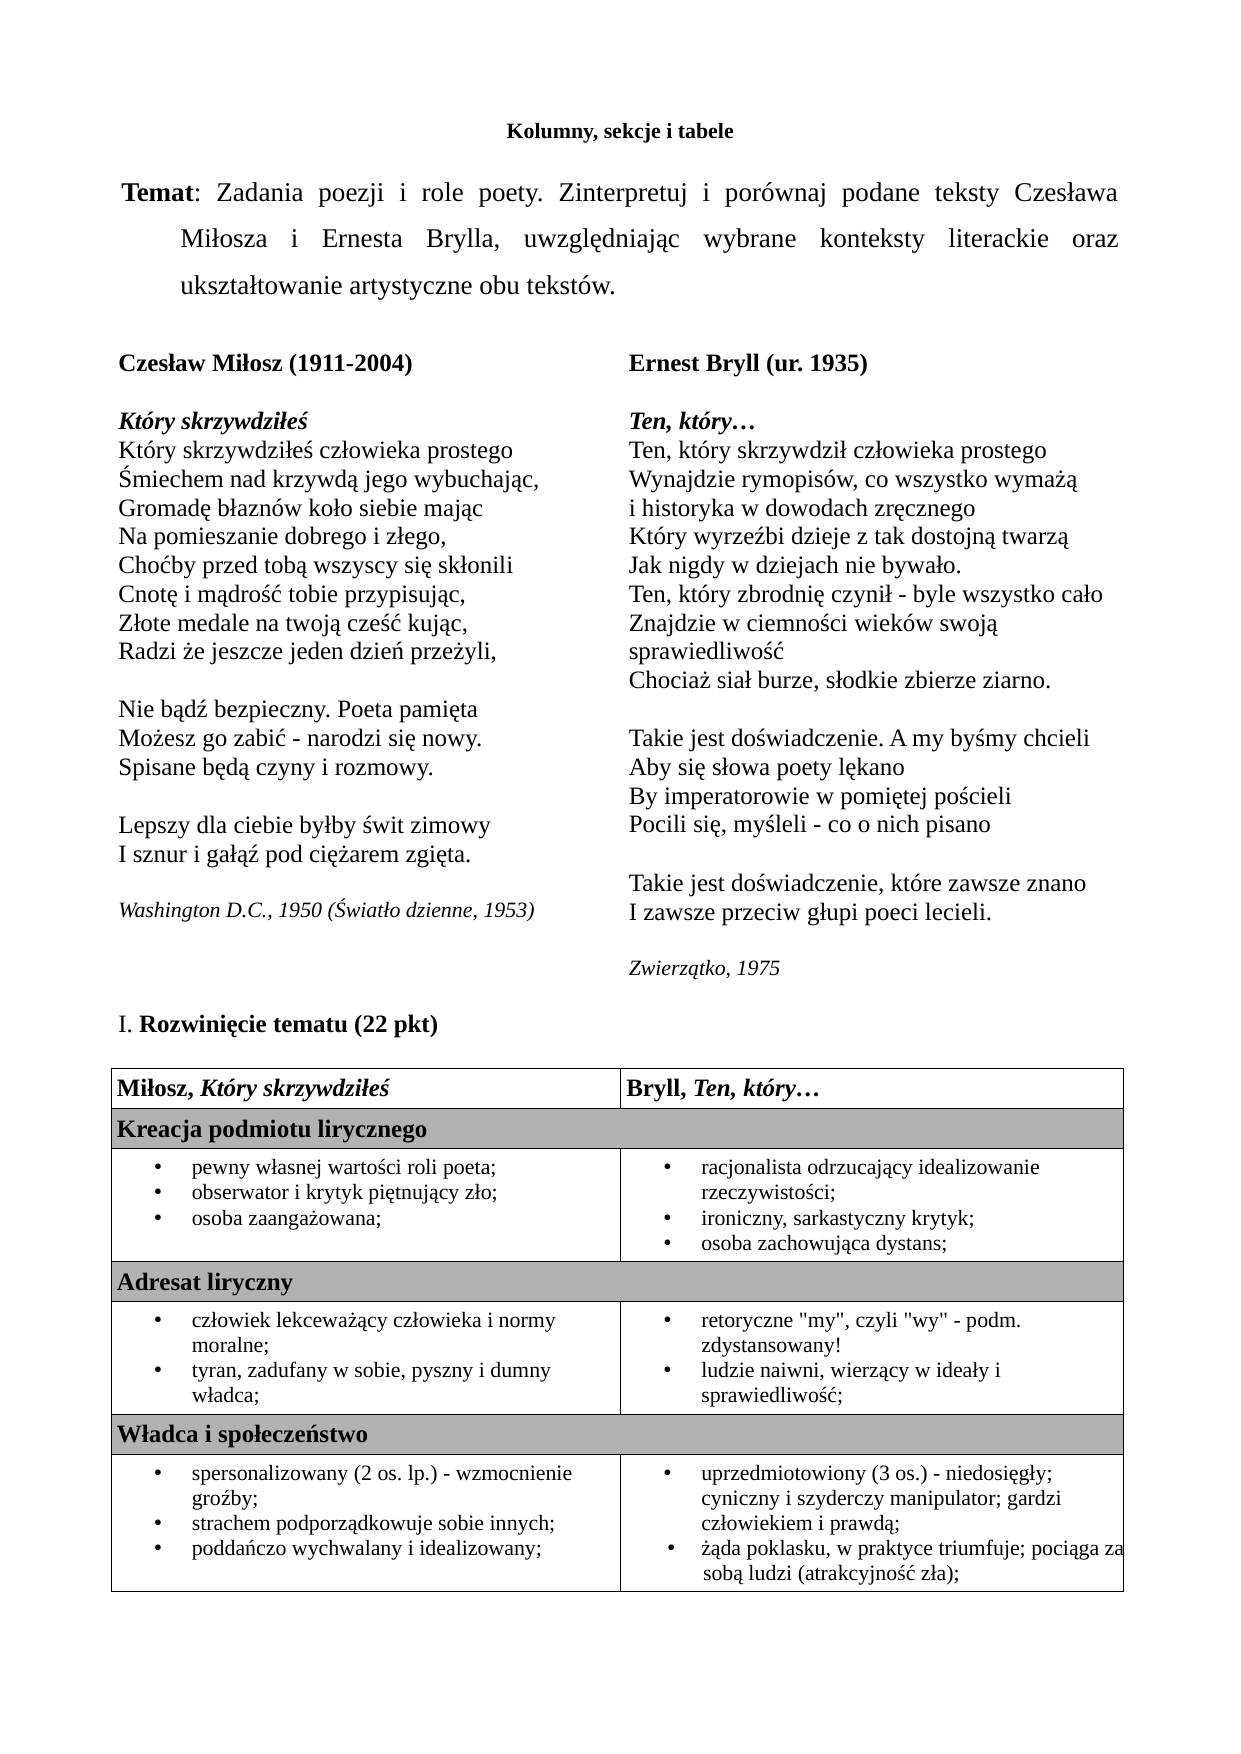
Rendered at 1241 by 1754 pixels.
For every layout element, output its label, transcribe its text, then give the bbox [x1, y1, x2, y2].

table_cell człowiek lekceważący człowieka i normy moralne; tyran, zadufany w sobie, pyszny i dumny władca; [112, 1302, 620, 1413]
text Nie bądź bezpieczny. Poeta pamięta [118, 694, 623, 723]
text Lepszy dla ciebie byłby świt zimowy [118, 810, 623, 839]
text Zwierzątko, 1975 [628, 955, 1063, 980]
text By imperatorowie w pomiętej pościeli [628, 781, 1122, 809]
text Chociaż siał burze, słodkie zbierze ziarno. [628, 665, 1122, 694]
text Złote medale na twoją cześć kując, [118, 608, 623, 636]
text Washington D.C., 1950 (Światło dzienne, 1953) [118, 897, 564, 922]
table_cell retoryczne "my", czyli "wy" - podm. zdystansowany! ludzie naiwni, wierzący w ideały i sprawiedliwość; [621, 1302, 1123, 1413]
text Ten, który… [628, 406, 1122, 435]
table_cell uprzedmiotowiony (3 os.) - niedosięgły; cyniczny i szyderczy manipulator; gardzi człowiekiem i prawdą; żąda poklasku, w praktyce triumfuje; pociąga za sobą ludzi (atrakcyjność zła); [621, 1455, 1123, 1591]
table_cell pewny własnej wartości roli poeta; obserwator i krytyk piętnujący zło; osoba zaangażowana; [112, 1149, 620, 1261]
text Możesz go zabić - narodzi się nowy. [118, 723, 623, 752]
text Ten, który zbrodnię czynił - byle wszystko cało [628, 579, 1122, 608]
text Takie jest doświadczenie, które zawsze znano [628, 868, 1122, 897]
table_header Bryll, Ten, który… [621, 1069, 1123, 1108]
text Spisane będą czyny i rozmowy. [118, 752, 623, 781]
text i historyka w dowodach zręcznego [628, 493, 1122, 521]
text Choćby przed tobą wszyscy się skłonili [118, 550, 623, 579]
text Pocili się, myśleli - co o nich pisano [628, 809, 1122, 838]
text I. Rozwinięcie tematu (22 pkt) [118, 1009, 1187, 1038]
text Znajdzie w ciemności wieków swoją sprawiedliwość [628, 608, 1122, 665]
text Który skrzywdziłeś człowieka prostego [118, 435, 623, 464]
text Na pomieszanie dobrego i złego, [118, 521, 623, 550]
table_cell spersonalizowany (2 os. lp.) - wzmocnienie groźby; strachem podporządkowuje sobie innych; poddańczo wychwalany i idealizowany; [112, 1455, 620, 1591]
text Takie jest doświadczenie. A my byśmy chcieli [628, 723, 1122, 752]
text Ernest Bryll (ur. 1935) [628, 348, 1122, 377]
table_cell racjonalista odrzucający idealizowanie rzeczywistości; ironiczny, sarkastyczny krytyk; osoba zachowująca dystans; [621, 1149, 1123, 1261]
text Czesław Miłosz (1911-2004) [118, 348, 623, 377]
table_cell Kreacja podmiotu lirycznego [112, 1109, 1123, 1148]
text Jak nigdy w dziejach nie bywało. [628, 550, 1122, 579]
table_header Miłosz, Który skrzywdziłeś [112, 1069, 620, 1108]
text Wynajdzie rymopisów, co wszystko wymażą [628, 464, 1122, 493]
text Śmiechem nad krzywdą jego wybuchając, [118, 464, 623, 493]
text Który skrzywdziłeś [118, 406, 582, 435]
text Cnotę i mądrość tobie przypisując, [118, 579, 623, 608]
table_cell Władca i społeczeństwo [112, 1415, 1123, 1454]
text Radzi że jeszcze jeden dzień przeżyli, [118, 636, 623, 665]
text I sznur i gałąź pod ciężarem zgięta. [118, 839, 623, 868]
text Gromadę błaznów koło siebie mając [118, 493, 623, 521]
text I zawsze przeciw głupi poeci lecieli. [628, 897, 1122, 925]
text Ten, który skrzywdził człowieka prostego [628, 435, 1122, 464]
table_cell Adresat liryczny [112, 1262, 1123, 1301]
text Który wyrzeźbi dzieje z tak dostojną twarzą [628, 521, 1122, 550]
text Aby się słowa poety lękano [628, 752, 1122, 781]
text Temat: Zadania poezji i role poety. Zinterpretuj i porównaj podane teksty Czesława Miłosza i Ernesta Brylla, uwzględniając wybrane konteksty literackie oraz ukształtowanie artystyczne obu tekstów. [118, 173, 1122, 303]
